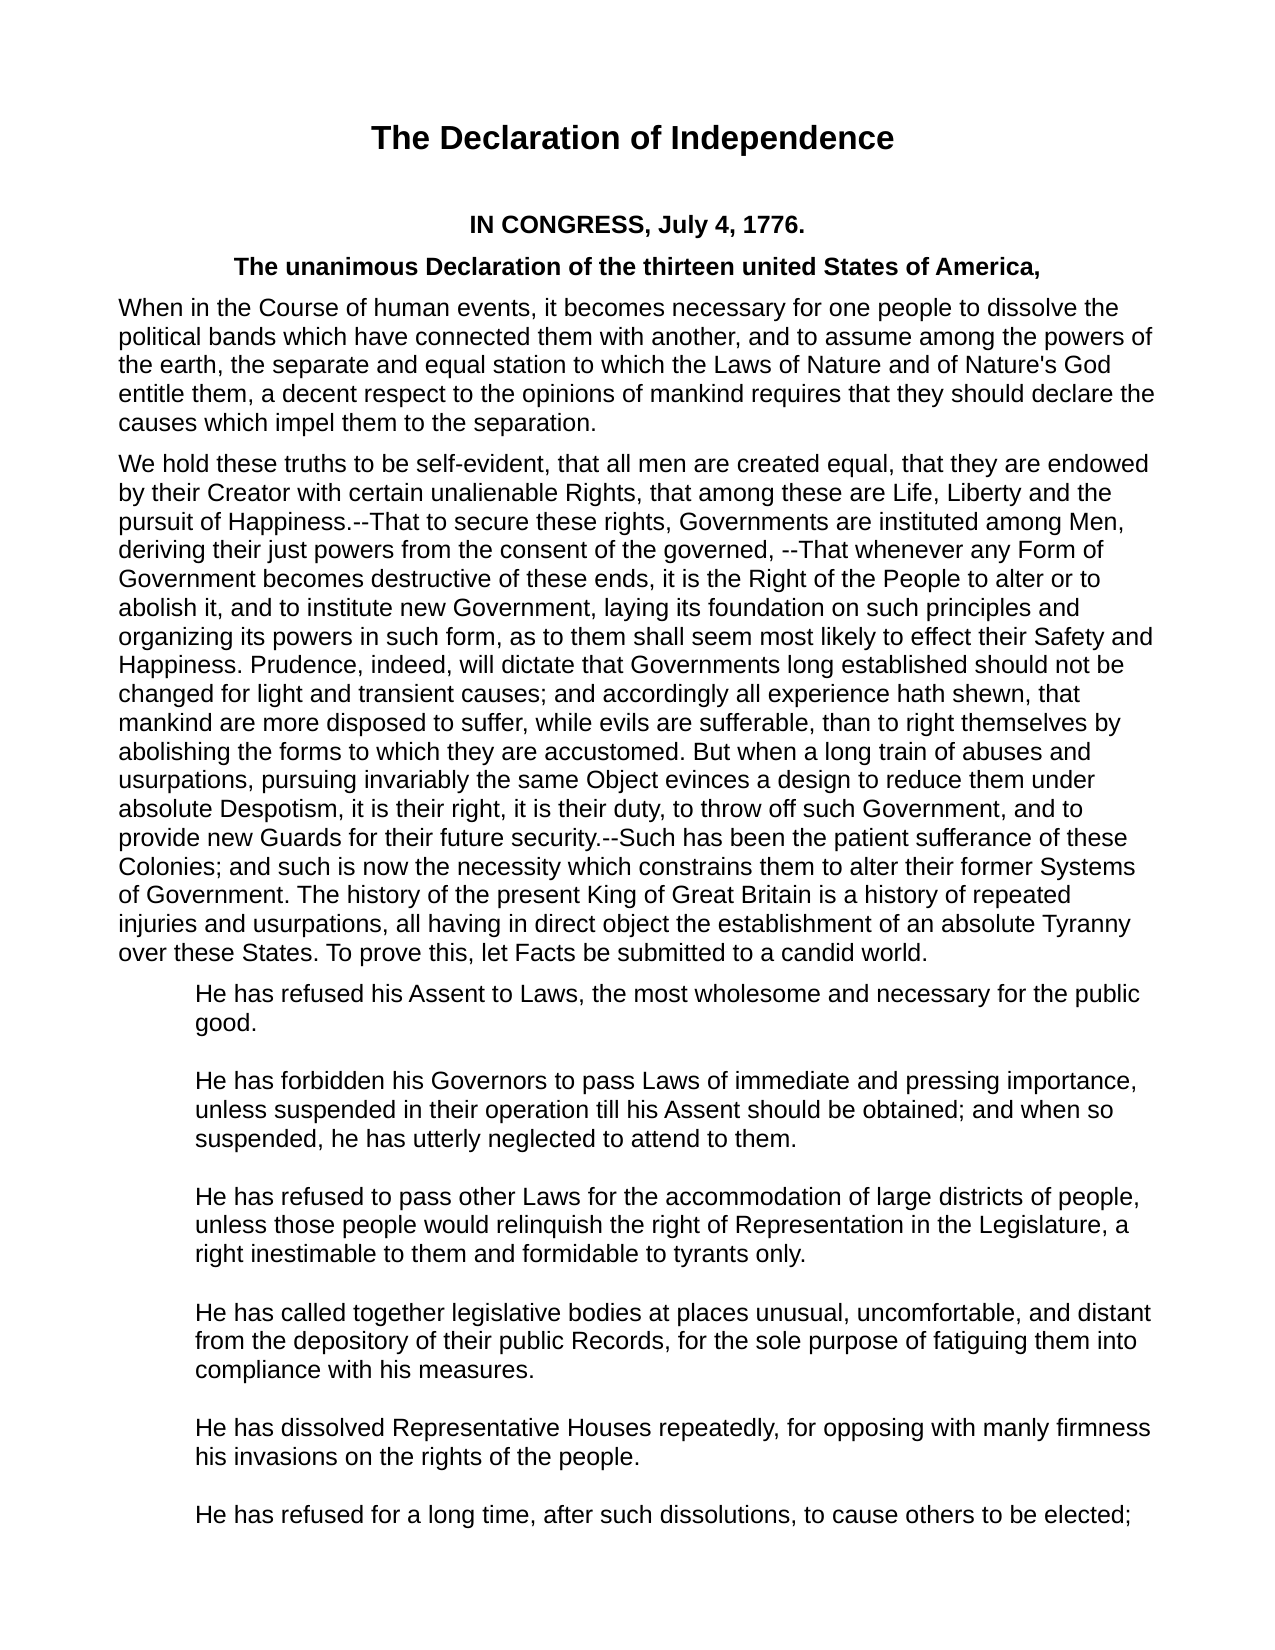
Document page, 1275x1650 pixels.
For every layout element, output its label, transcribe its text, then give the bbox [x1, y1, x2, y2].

text The Declaration of Independence [118, 118, 1157, 157]
text He has refused to pass other Laws for the accommodation of large districts of people, unless those people would relinquish the right of Representation in the Legislature, a right inestimable to them and formidable to tyrants only. [195, 1182, 1157, 1268]
text He has refused for a long time, after such dissolutions, to cause others to be elected; [195, 1500, 1157, 1529]
text He has forbidden his Governors to pass Laws of immediate and pressing importance, unless suspended in their operation till his Assent should be obtained; and when so suspended, he has utterly neglected to attend to them. [195, 1066, 1157, 1152]
text When in the Course of human events, it becomes necessary for one people to dissolve the political bands which have connected them with another, and to assume among the powers of the earth, the separate and equal station to which the Laws of Nature and of Nature's God entitle them, a decent respect to the opinions of mankind requires that they should declare the causes which impel them to the separation. [118, 293, 1157, 437]
text He has dissolved Representative Houses repeatedly, for opposing with manly firmness his invasions on the rights of the people. [195, 1413, 1157, 1471]
text IN CONGRESS, July 4, 1776. [118, 210, 1157, 239]
text He has called together legislative bodies at places unusual, uncomfortable, and distant from the depository of their public Records, for the sole purpose of fatiguing them into compliance with his measures. [195, 1297, 1157, 1384]
text We hold these truths to be self-evident, that all men are created equal, that they are endowed by their Creator with certain unalienable Rights, that among these are Life, Liberty and the pursuit of Happiness.--That to secure these rights, Governments are instituted among Men, deriving their just powers from the consent of the governed, --That whenever any Form of Government becomes destructive of these ends, it is the Right of the People to alter or to abolish it, and to institute new Government, laying its foundation on such principles and organizing its powers in such form, as to them shall seem most likely to effect their Safety and Happiness. Prudence, indeed, will dictate that Governments long established should not be changed for light and transient causes; and accordingly all experience hath shewn, that mankind are more disposed to suffer, while evils are sufferable, than to right themselves by abolishing the forms to which they are accustomed. But when a long train of abuses and usurpations, pursuing invariably the same Object evinces a design to reduce them under absolute Despotism, it is their right, it is their duty, to throw off such Government, and to provide new Guards for their future security.--Such has been the patient sufferance of these Colonies; and such is now the necessity which constrains them to alter their former Systems of Government. The history of the present King of Great Britain is a history of repeated injuries and usurpations, all having in direct object the establishment of an absolute Tyranny over these States. To prove this, let Facts be submitted to a candid world. [118, 449, 1157, 967]
text The unanimous Declaration of the thirteen united States of America, [118, 252, 1157, 280]
text He has refused his Assent to Laws, the most wholesome and necessary for the public good. [195, 979, 1157, 1037]
